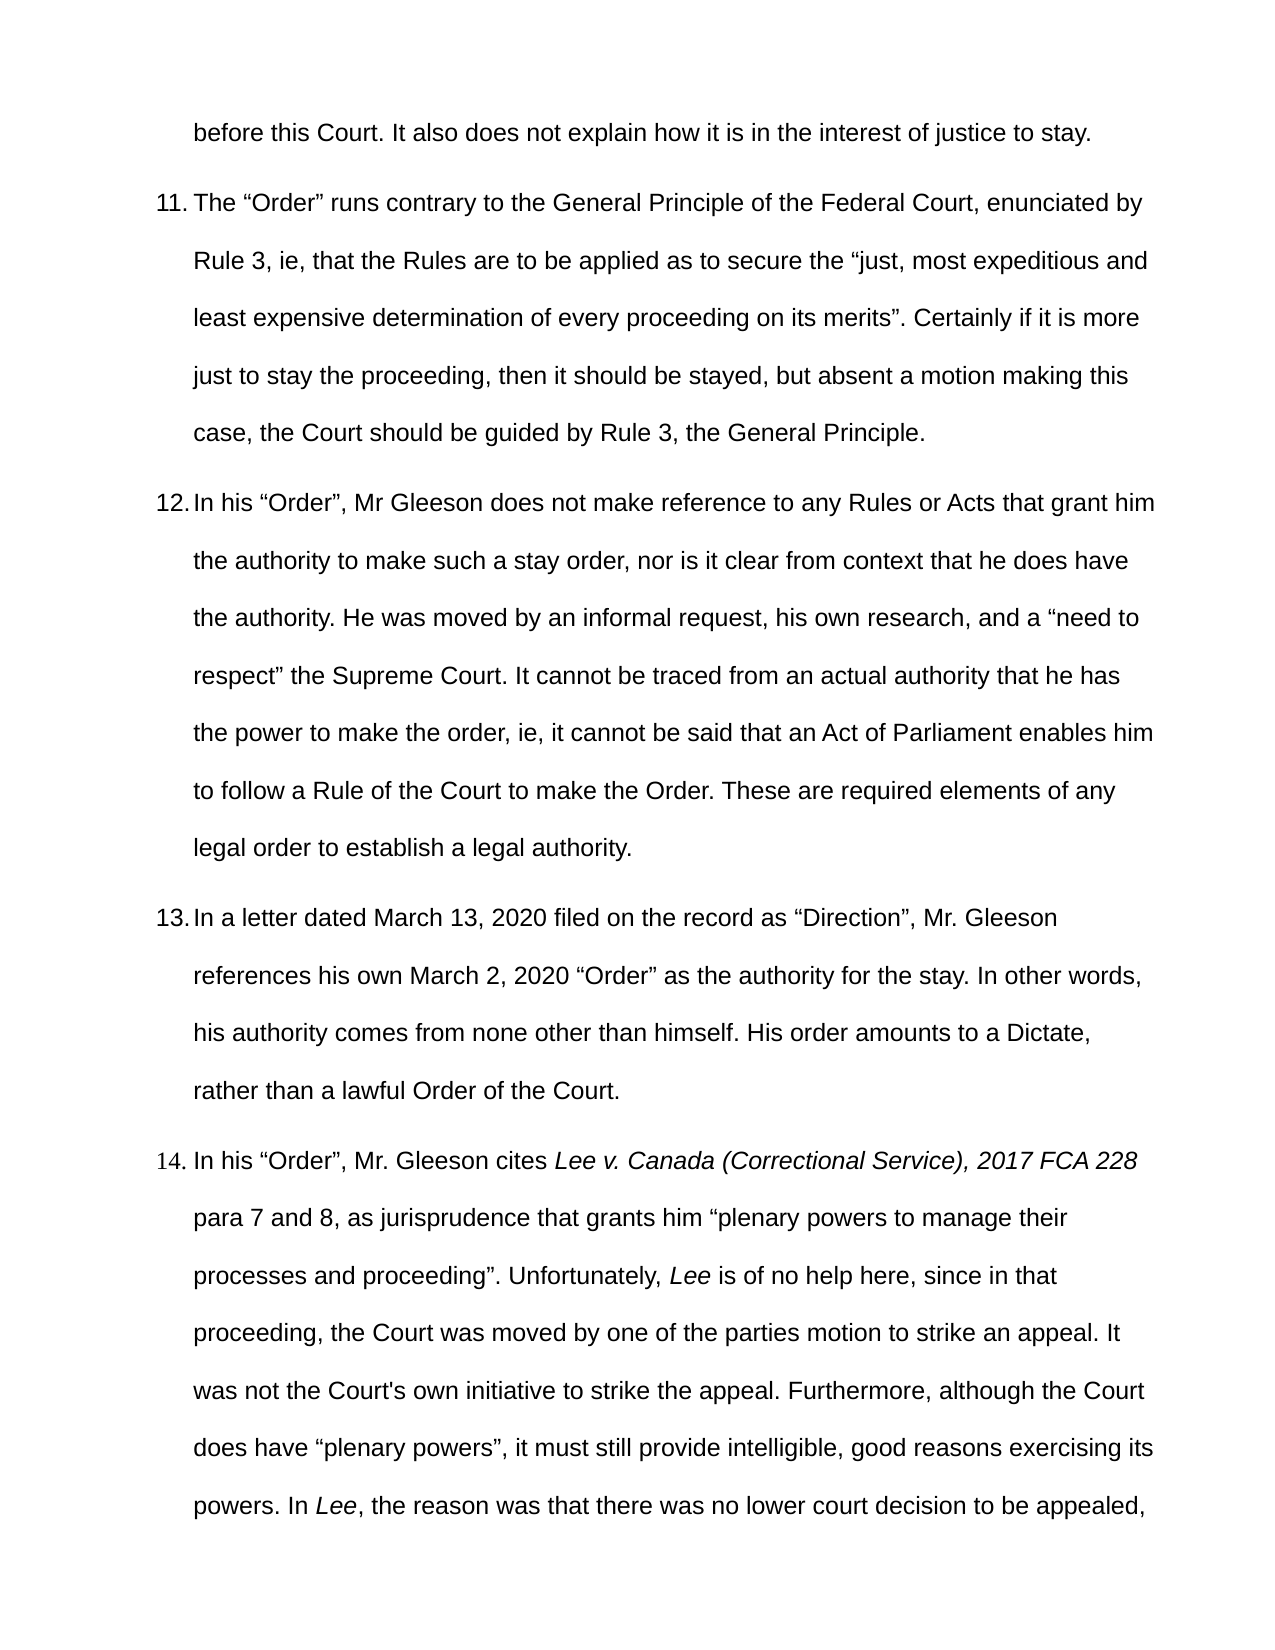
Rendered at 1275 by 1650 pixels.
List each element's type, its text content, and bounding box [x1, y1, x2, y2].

list before this Court. It also does not explain how it is in the interest of justice to stay. [156, 118, 1157, 147]
list In a letter dated March 13, 2020 filed on the record as “Direction”, Mr. Gleeson references his own March 2, 2020 “Order” as the authority for the stay. In other words, his authority comes from none other than himself. His order amounts to a Dictate, rather than a lawful Order of the Court. [156, 903, 1157, 1104]
list In his “Order”, Mr Gleeson does not make reference to any Rules or Acts that grant him the authority to make such a stay order, nor is it clear from context that he does have the authority. He was moved by an informal request, his own research, and a “need to respect” the Supreme Court. It cannot be traced from an actual authority that he has the power to make the order, ie, it cannot be said that an Act of Parliament enables him to follow a Rule of the Court to make the Order. These are required elements of any legal order to establish a legal authority. [156, 488, 1157, 862]
list The “Order” runs contrary to the General Principle of the Federal Court, enunciated by Rule 3, ie, that the Rules are to be applied as to secure the “just, most expeditious and least expensive determination of every proceeding on its merits”. Certainly if it is more just to stay the proceeding, then it should be stayed, but absent a motion making this case, the Court should be guided by Rule 3, the General Principle. [156, 188, 1157, 447]
list In his “Order”, Mr. Gleeson cites Lee v. Canada (Correctional Service), 2017 FCA 228 para 7 and 8, as jurisprudence that grants him “plenary powers to manage their processes and proceeding”. Unfortunately, Lee is of no help here, since in that proceeding, the Court was moved by one of the parties motion to strike an appeal. It was not the Court's own initiative to strike the appeal. Furthermore, although the Court does have “plenary powers”, it must still provide intelligible, good reasons exercising its powers. In Lee, the reason was that there was no lower court decision to be appealed, [156, 1146, 1157, 1519]
